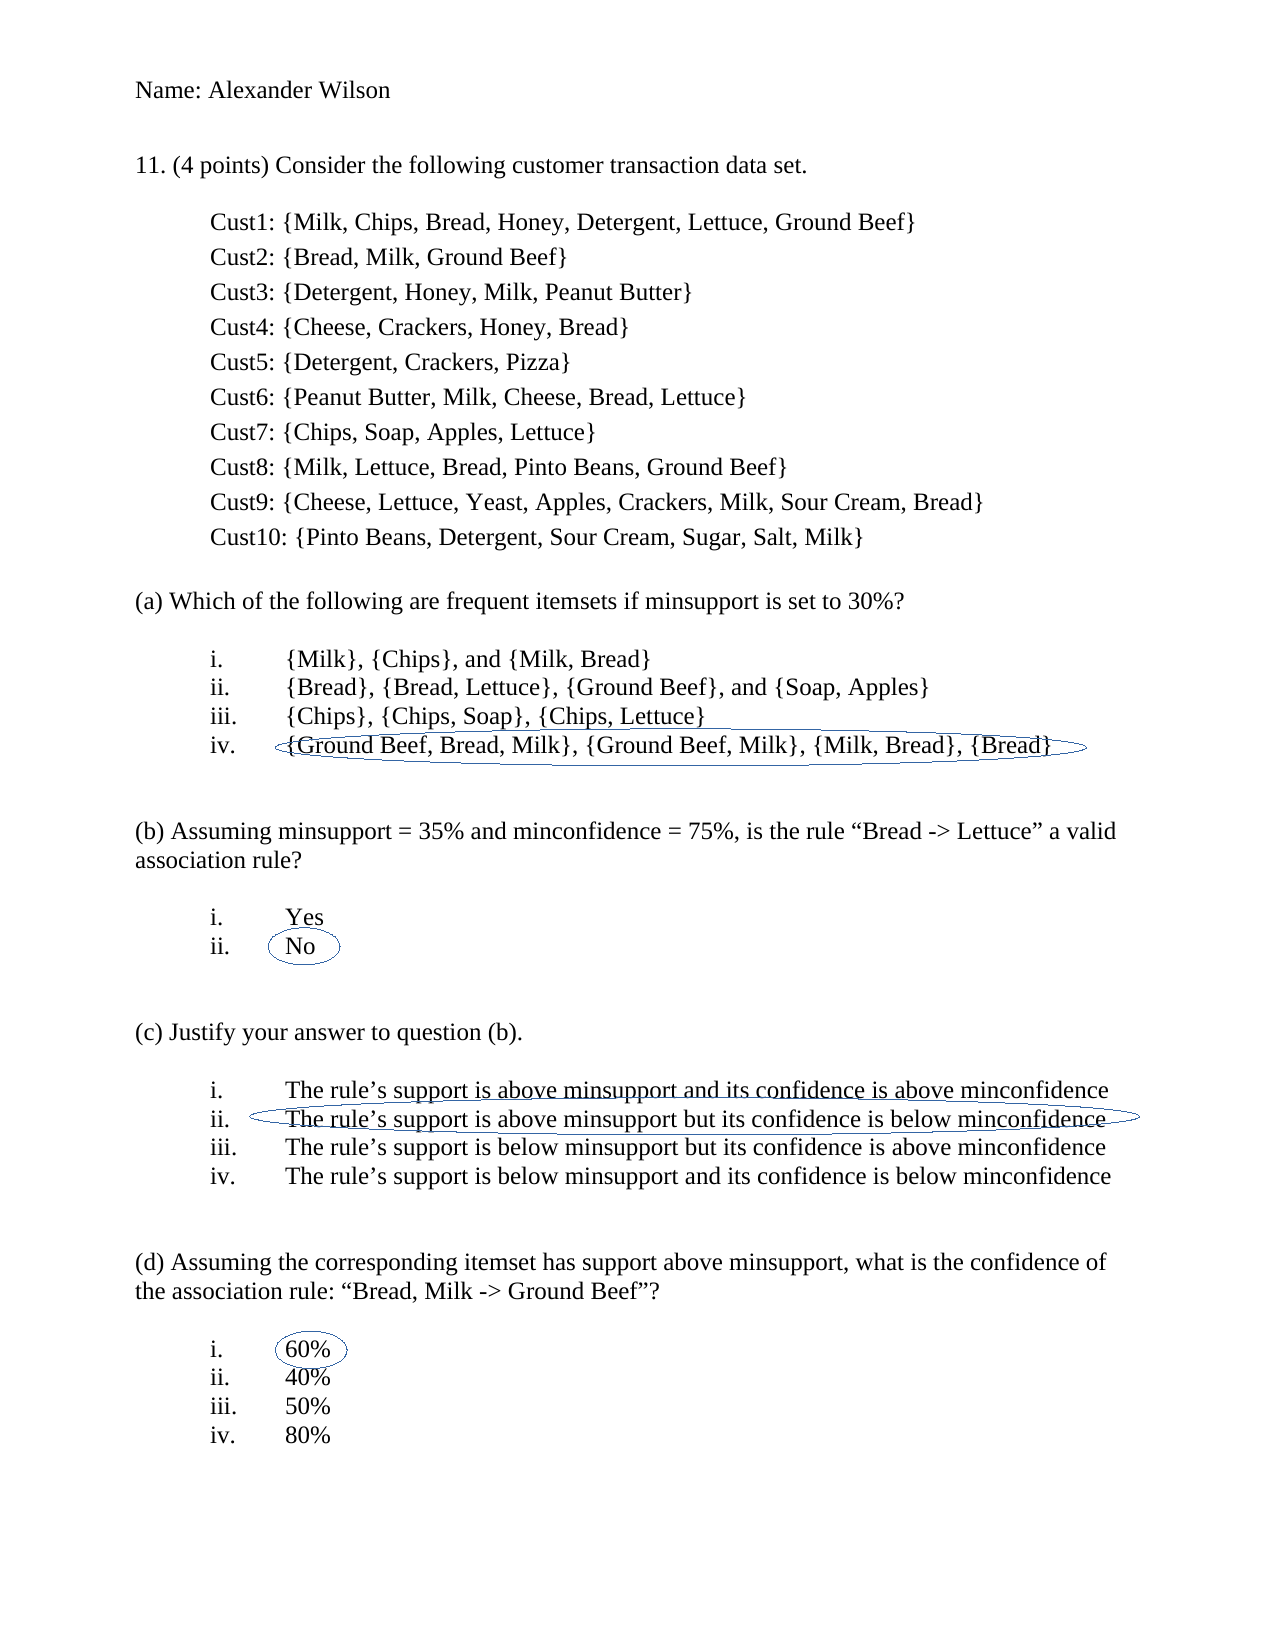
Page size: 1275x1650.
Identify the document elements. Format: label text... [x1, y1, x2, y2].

text (c) Justify your answer to question (b). [135, 1017, 1140, 1046]
text Cust7: {Chips, Soap, Apples, Lettuce} [135, 417, 1140, 446]
list {Bread}, {Bread, Lettuce}, {Ground Beef}, and {Soap, Apples} [210, 672, 1140, 701]
list Yes [210, 902, 1140, 931]
text (a) Which of the following are frequent itemsets if minsupport is set to 30%? [135, 586, 1140, 615]
list The rule’s support is below minsupport but its confidence is above minconfidence [210, 1132, 1140, 1161]
text Cust5: {Detergent, Crackers, Pizza} [135, 347, 1140, 376]
text Cust6: {Peanut Butter, Milk, Cheese, Bread, Lettuce} [135, 382, 1140, 411]
text Cust10: {Pinto Beans, Detergent, Sour Cream, Sugar, Salt, Milk} [135, 522, 1140, 551]
list 40% [210, 1362, 1140, 1391]
list 50% [210, 1391, 1140, 1420]
text Cust1: {Milk, Chips, Bread, Honey, Detergent, Lettuce, Ground Beef} [135, 207, 1140, 236]
list No [210, 931, 1140, 960]
list {Chips}, {Chips, Soap}, {Chips, Lettuce} [210, 701, 1140, 730]
list 60% [210, 1334, 1140, 1362]
list The rule’s support is above minsupport and its confidence is above minconfidence [210, 1075, 1140, 1104]
list The rule’s support is below minsupport and its confidence is below minconfidence [210, 1161, 1140, 1190]
text Cust4: {Cheese, Crackers, Honey, Bread} [135, 312, 1140, 341]
text Cust9: {Cheese, Lettuce, Yeast, Apples, Crackers, Milk, Sour Cream, Bread} [135, 487, 1140, 516]
text (d) Assuming the corresponding itemset has support above minsupport, what is the confidence of the association rule: “Bread, Milk -> Ground Beef”? [135, 1247, 1140, 1305]
text (b) Assuming minsupport = 35% and minconfidence = 75%, is the rule “Bread -> Lettuce” a valid association rule? [135, 816, 1140, 874]
text Cust3: {Detergent, Honey, Milk, Peanut Butter} [135, 277, 1140, 306]
list {Milk}, {Chips}, and {Milk, Bread} [210, 644, 1140, 672]
text Cust2: {Bread, Milk, Ground Beef} [135, 242, 1140, 271]
list 80% [210, 1420, 1140, 1449]
list The rule’s support is above minsupport but its confidence is below minconfidence [210, 1104, 1140, 1132]
text 11. (4 points) Consider the following customer transaction data set. [135, 150, 1140, 179]
list {Ground Beef, Bread, Milk}, {Ground Beef, Milk}, {Milk, Bread}, {Bread} [210, 730, 1140, 759]
text Cust8: {Milk, Lettuce, Bread, Pinto Beans, Ground Beef} [135, 452, 1140, 481]
